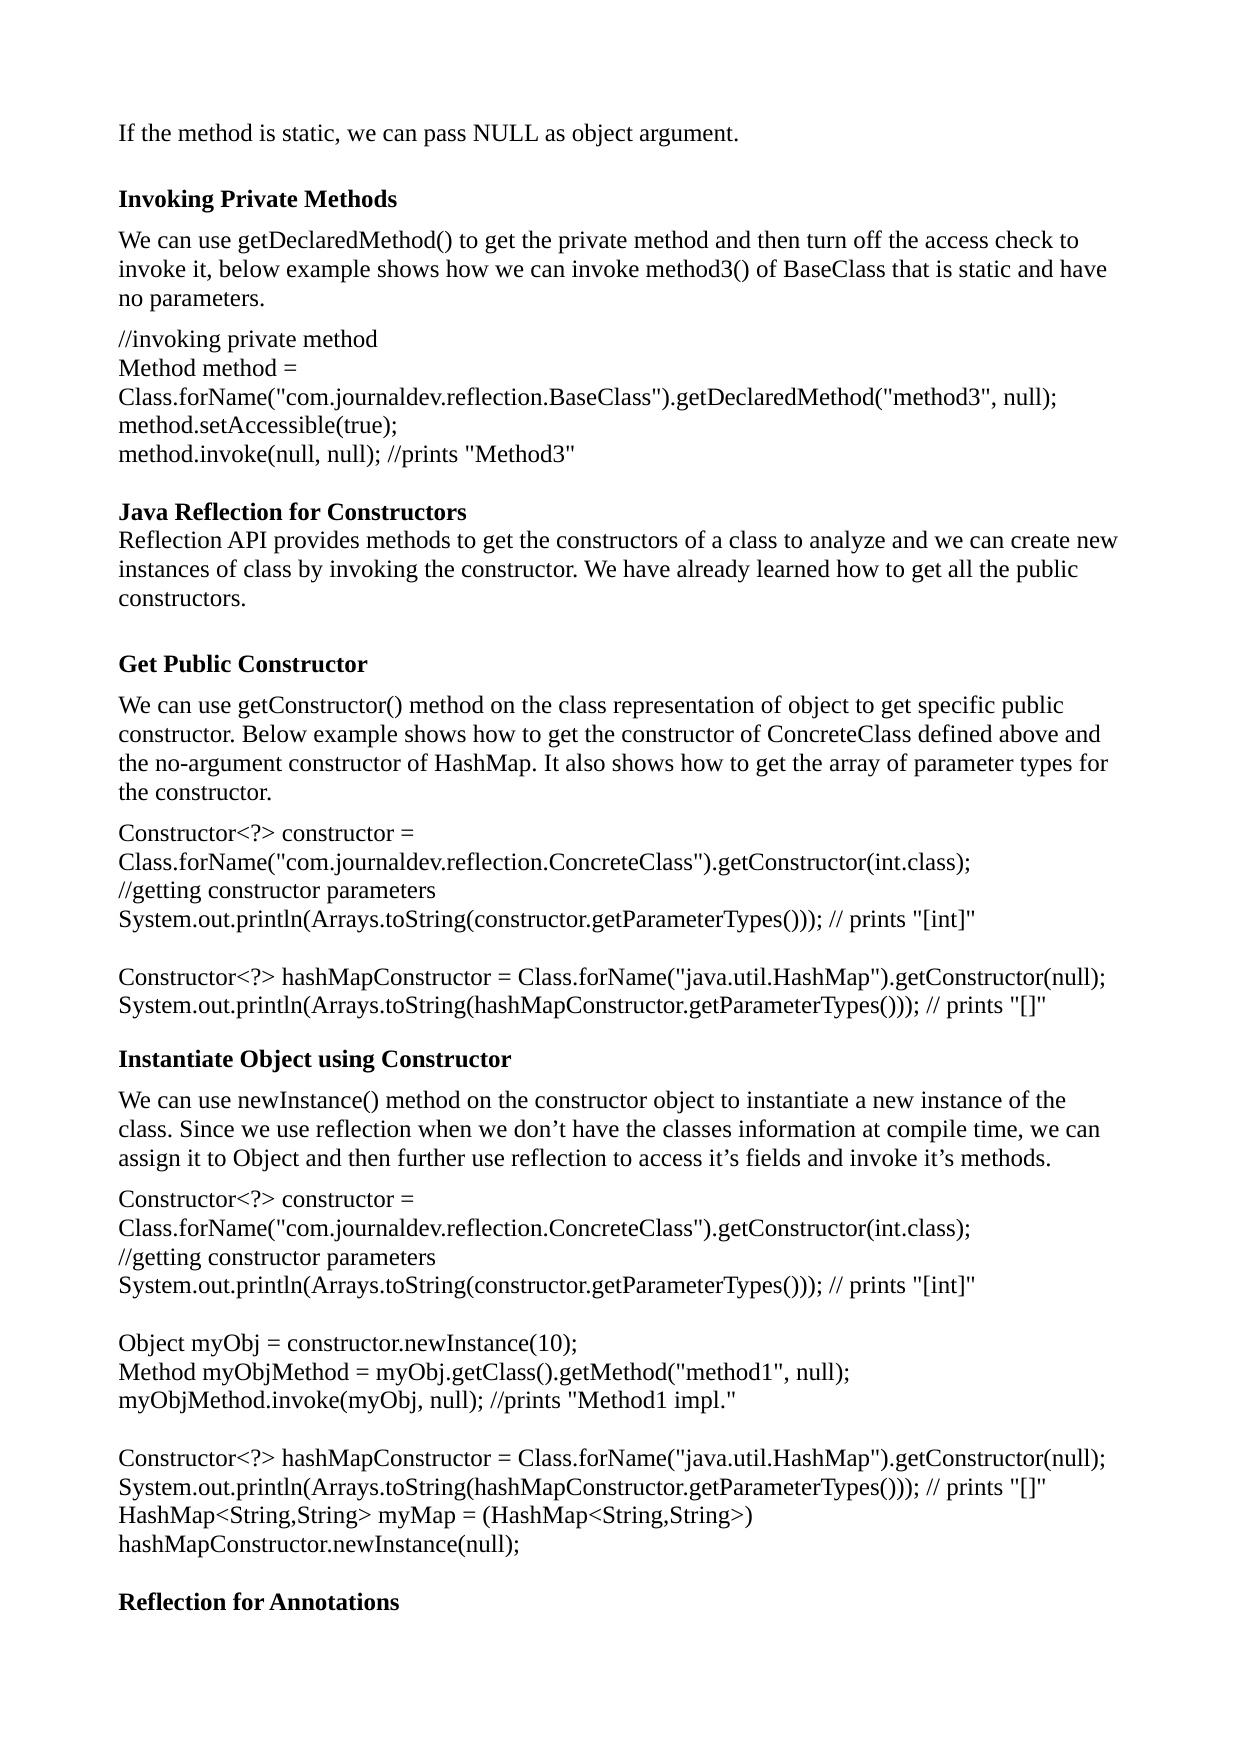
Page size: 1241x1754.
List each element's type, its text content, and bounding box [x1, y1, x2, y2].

text Constructor<?> constructor = Class.forName("com.journaldev.reflection.ConcreteClass").getConstructor(int.class); [118, 1184, 1122, 1242]
subtitle Invoking Private Methods [118, 184, 1122, 213]
text Constructor<?> hashMapConstructor = Class.forName("java.util.HashMap").getConstructor(null); [118, 1443, 1122, 1472]
subtitle Get Public Constructor [118, 649, 1122, 678]
text Constructor<?> hashMapConstructor = Class.forName("java.util.HashMap").getConstructor(null); [118, 962, 1122, 991]
text Object myObj = constructor.newInstance(10); [118, 1328, 1122, 1357]
text Constructor<?> constructor = Class.forName("com.journaldev.reflection.ConcreteClass").getConstructor(int.class); [118, 818, 1122, 876]
text //getting constructor parameters [118, 876, 1122, 904]
text method.setAccessible(true); [118, 411, 1122, 439]
text Reflection for Annotations [118, 1587, 1122, 1616]
text Method myObjMethod = myObj.getClass().getMethod("method1", null); [118, 1357, 1122, 1386]
text Method method = Class.forName("com.journaldev.reflection.BaseClass").getDeclaredMethod("method3", null); [118, 353, 1122, 411]
text Java Reflection for Constructors [118, 497, 1122, 526]
text Reflection API provides methods to get the constructors of a class to analyze and we can create new instances of class by invoking the constructor. We have already learned how to get all the public constructors. [118, 526, 1122, 612]
text //invoking private method [118, 324, 1122, 353]
text We can use newInstance() method on the constructor object to instantiate a new instance of the class. Since we use reflection when we don’t have the classes information at compile time, we can assign it to Object and then further use reflection to access it’s fields and invoke it’s methods. [118, 1086, 1122, 1172]
text //getting constructor parameters [118, 1242, 1122, 1271]
text We can use getDeclaredMethod() to get the private method and then turn off the access check to invoke it, below example shows how we can invoke method3() of BaseClass that is static and have no parameters. [118, 226, 1122, 312]
text method.invoke(null, null); //prints "Method3" [118, 439, 1122, 468]
text System.out.println(Arrays.toString(constructor.getParameterTypes())); // prints "[int]" [118, 1271, 1122, 1299]
text We can use getConstructor() method on the class representation of object to get specific public constructor. Below example shows how to get the constructor of ConcreteClass defined above and the no-argument constructor of HashMap. It also shows how to get the array of parameter types for the constructor. [118, 691, 1122, 806]
subtitle Instantiate Object using Constructor [118, 1044, 1122, 1073]
text HashMap<String,String> myMap = (HashMap<String,String>) hashMapConstructor.newInstance(null); [118, 1501, 1122, 1558]
text myObjMethod.invoke(myObj, null); //prints "Method1 impl." [118, 1386, 1122, 1414]
text System.out.println(Arrays.toString(hashMapConstructor.getParameterTypes())); // prints "[]" [118, 991, 1122, 1019]
text If the method is static, we can pass NULL as object argument. [118, 118, 1122, 147]
text System.out.println(Arrays.toString(constructor.getParameterTypes())); // prints "[int]" [118, 904, 1122, 933]
text System.out.println(Arrays.toString(hashMapConstructor.getParameterTypes())); // prints "[]" [118, 1472, 1122, 1501]
